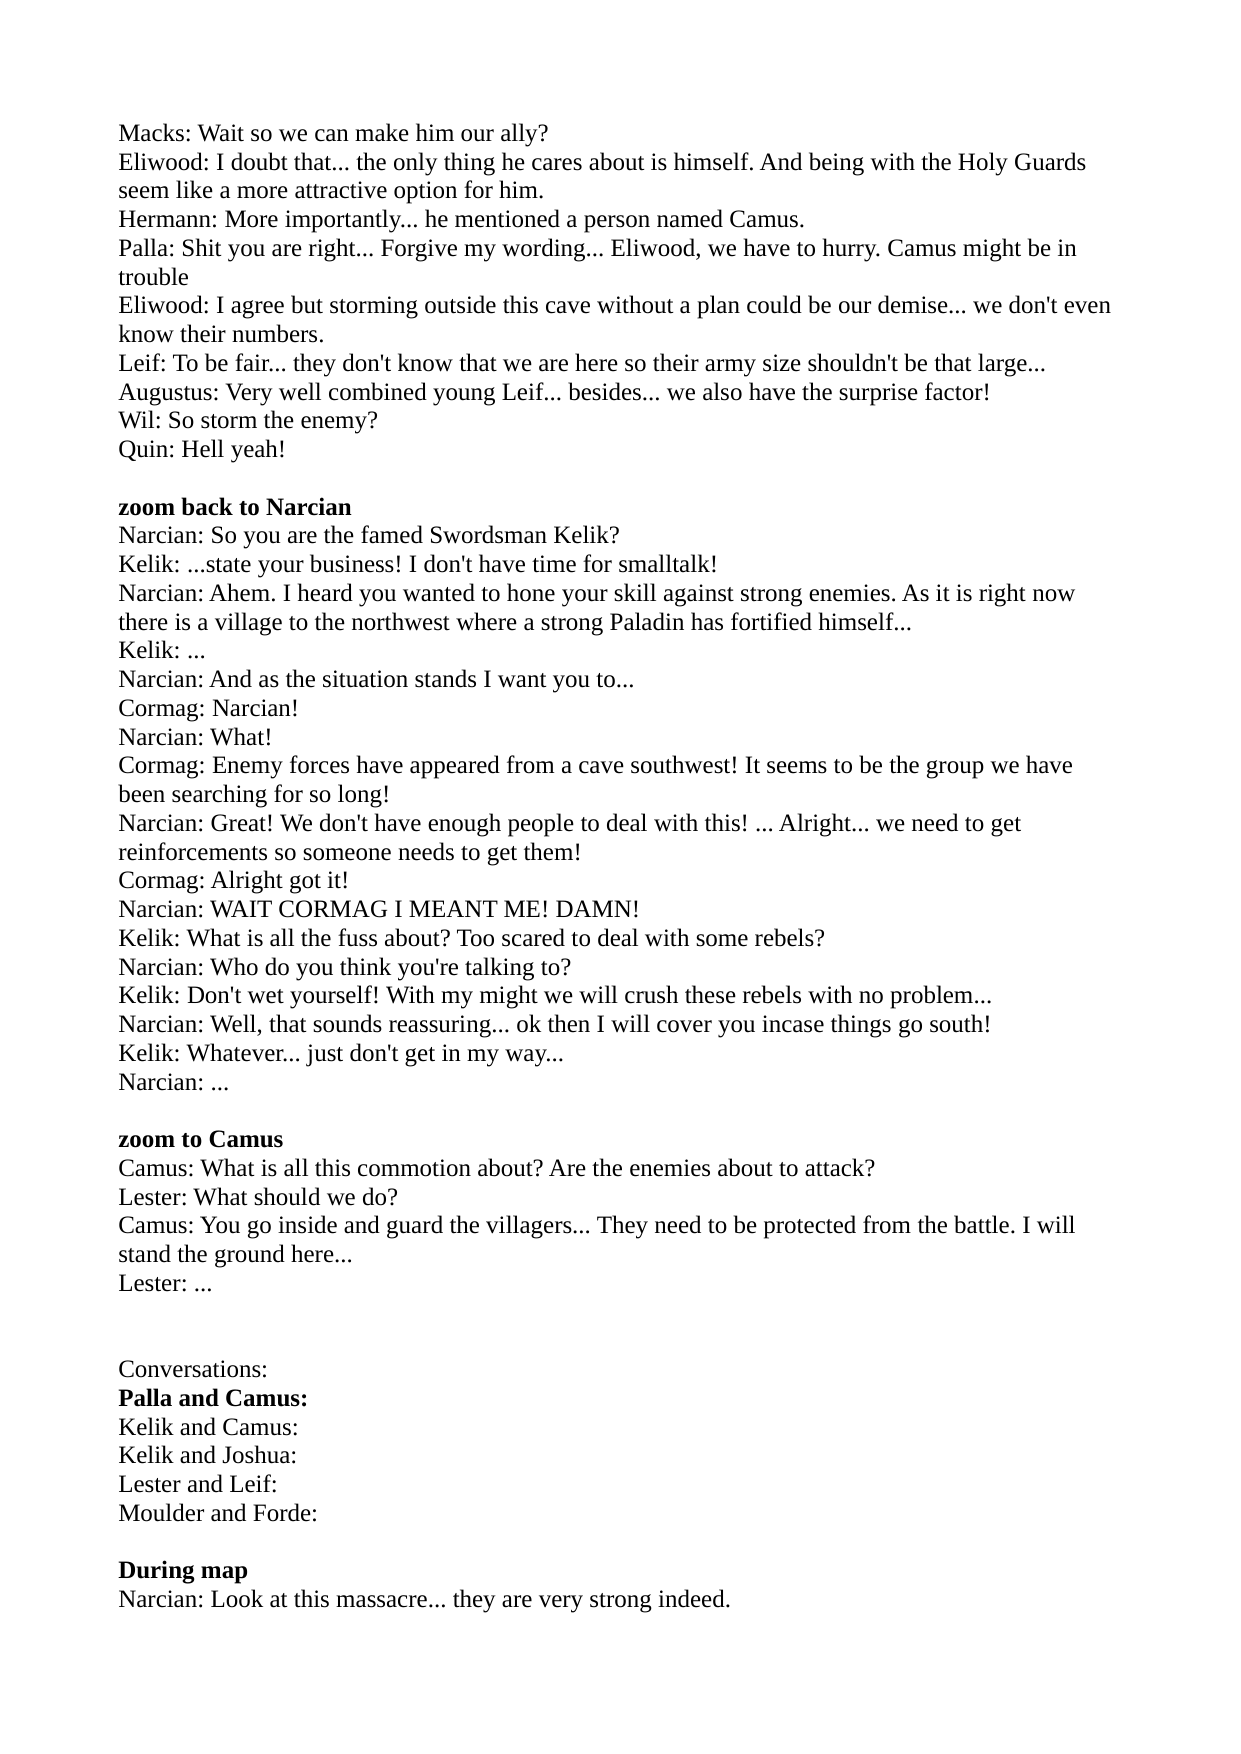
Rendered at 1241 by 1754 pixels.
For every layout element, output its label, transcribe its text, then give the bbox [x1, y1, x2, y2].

text Camus: You go inside and guard the villagers... They need to be protected from the battle. I will stand the ground here... [118, 1211, 1122, 1268]
text Narcian: ... [118, 1067, 1122, 1096]
text Lester and Leif: [118, 1469, 1122, 1498]
text Quin: Hell yeah! [118, 434, 1122, 463]
text During map [118, 1556, 1122, 1584]
text Narcian: What! [118, 722, 1122, 751]
text Narcian: Great! We don't have enough people to deal with this! ... Alright... we need to get reinforcements so someone needs to get them! Cormag: Alright got it! [118, 808, 1122, 894]
text zoom back to Narcian [118, 492, 1122, 521]
text Kelik: ...state your business! I don't have time for smalltalk! [118, 549, 1122, 578]
text Kelik: Whatever... just don't get in my way... [118, 1038, 1122, 1067]
text Narcian: WAIT CORMAG I MEANT ME! DAMN! [118, 894, 1122, 923]
text Palla: Shit you are right... Forgive my wording... Eliwood, we have to hurry. Camus might be in trouble [118, 233, 1122, 291]
text Cormag: Narcian! [118, 693, 1122, 722]
text zoom to Camus [118, 1124, 1122, 1153]
text Macks: Wait so we can make him our ally? [118, 118, 1122, 147]
text Kelik: ... [118, 636, 1122, 664]
text Eliwood: I agree but storming outside this cave without a plan could be our demise... we don't even know their numbers. [118, 291, 1122, 348]
text Narcian: Who do you think you're talking to? [118, 952, 1122, 981]
text Augustus: Very well combined young Leif... besides... we also have the surprise factor! [118, 377, 1122, 406]
text Wil: So storm the enemy? [118, 406, 1122, 434]
text Narcian: Look at this massacre... they are very strong indeed. [118, 1584, 1122, 1613]
text Kelik and Camus: [118, 1412, 1122, 1441]
text Lester: ... [118, 1268, 1122, 1297]
text Kelik: What is all the fuss about? Too scared to deal with some rebels? [118, 923, 1122, 952]
text Camus: What is all this commotion about? Are the enemies about to attack? [118, 1153, 1122, 1182]
text Lester: What should we do? [118, 1182, 1122, 1211]
text Narcian: Well, that sounds reassuring... ok then I will cover you incase things go south! [118, 1009, 1122, 1038]
text Leif: To be fair... they don't know that we are here so their army size shouldn't be that large... [118, 348, 1122, 377]
text Narcian: Ahem. I heard you wanted to hone your skill against strong enemies. As it is right now there is a village to the northwest where a strong Paladin has fortified himself... [118, 578, 1122, 636]
text Kelik and Joshua: [118, 1441, 1122, 1469]
text Narcian: And as the situation stands I want you to... [118, 664, 1122, 693]
text Kelik: Don't wet yourself! With my might we will crush these rebels with no problem... [118, 981, 1122, 1009]
text Palla and Camus: [118, 1383, 1122, 1412]
text Narcian: So you are the famed Swordsman Kelik? [118, 521, 1122, 549]
text Hermann: More importantly... he mentioned a person named Camus. [118, 204, 1122, 233]
text Conversations: [118, 1354, 1122, 1383]
text Cormag: Enemy forces have appeared from a cave southwest! It seems to be the group we have been searching for so long! [118, 751, 1122, 808]
text Eliwood: I doubt that... the only thing he cares about is himself. And being with the Holy Guards seem like a more attractive option for him. [118, 147, 1122, 204]
text Moulder and Forde: [118, 1498, 1122, 1527]
